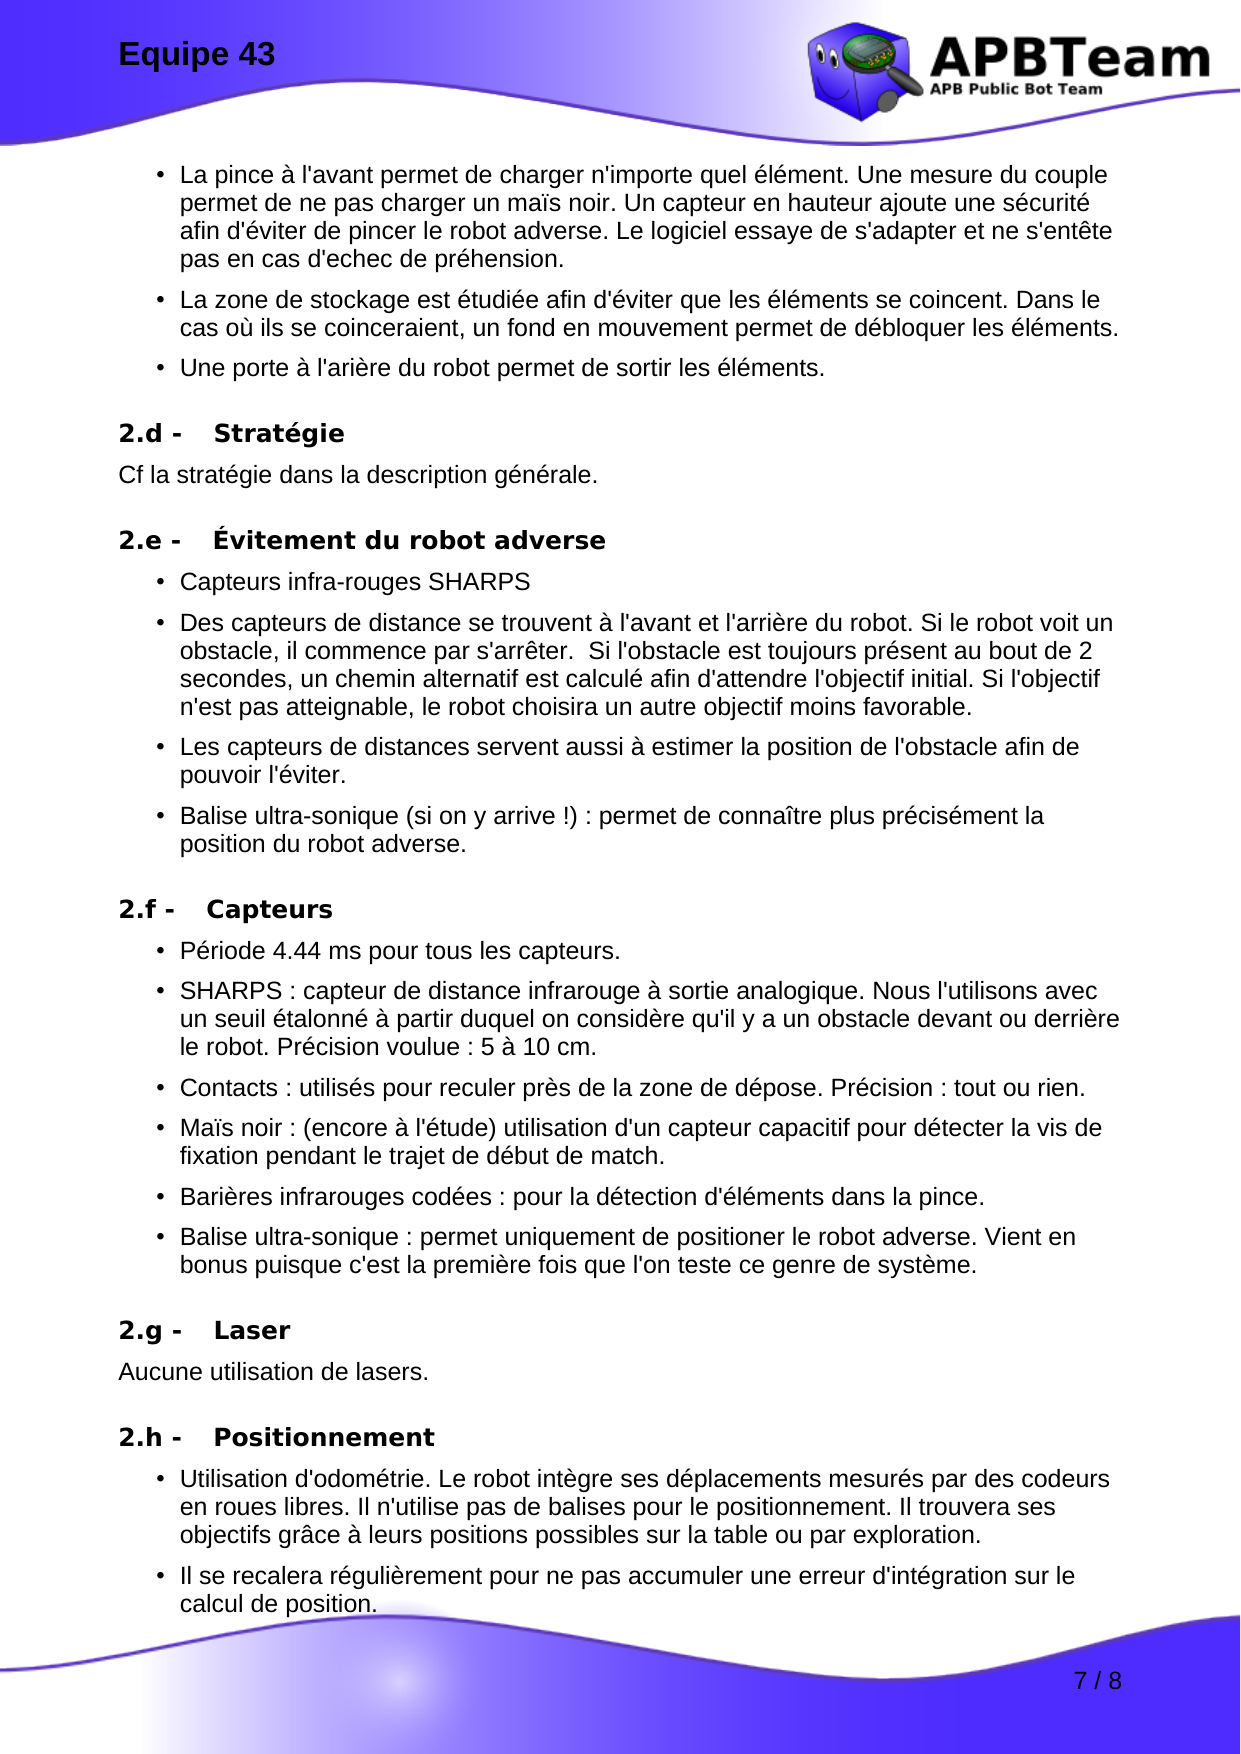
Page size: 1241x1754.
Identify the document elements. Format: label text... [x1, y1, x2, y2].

list Balise ultra-sonique : permet uniquement de positioner le robot adverse. Vient en bonus puisque c'est la première fois que l'on teste ce genre de système. [156, 1223, 1122, 1279]
picture [0, 0, 1241, 146]
list Maïs noir : (encore à l'étude) utilisation d'un capteur capacitif pour détecter la vis de fixation pendant le trajet de début de match. [156, 1114, 1122, 1170]
subtitle Positionnement [118, 1423, 1122, 1453]
subtitle Capteurs [118, 895, 1122, 924]
list Des capteurs de distance se trouvent à l'avant et l'arrière du robot. Si le robot voit un obstacle, il commence par s'arrêter. Si l'obstacle est toujours présent au bout de 2 secondes, un chemin alternatif est calculé afin d'attendre l'objectif initial. Si l'objectif n'est pas atteignable, le robot choisira un autre objectif moins favorable. [156, 609, 1122, 721]
text Aucune utilisation de lasers. [118, 1358, 1122, 1386]
list Les capteurs de distances servent aussi à estimer la position de l'obstacle afin de pouvoir l'éviter. [156, 733, 1122, 789]
list La zone de stockage est étudiée afin d'éviter que les éléments se coincent. Dans le cas où ils se coinceraient, un fond en mouvement permet de débloquer les éléments. [156, 286, 1122, 341]
picture [302, 1600, 310, 1611]
picture [253, 1600, 260, 1611]
list SHARPS : capteur de distance infrarouge à sortie analogique. Nous l'utilisons avec un seuil étalonné à partir duquel on considère qu'il y a un obstacle devant ou derrière le robot. Précision voulue : 5 à 10 cm. [156, 977, 1122, 1061]
list Il se recalera régulièrement pour ne pas accumuler une erreur d'intégration sur le calcul de position. [156, 1561, 1122, 1599]
list Barières infrarouges codées : pour la détection d'éléments dans la pince. [156, 1182, 1122, 1210]
picture [228, 1599, 234, 1611]
picture [346, 1600, 354, 1611]
picture [289, 1600, 296, 1611]
subtitle Stratégie [118, 419, 1122, 449]
list La pince à l'avant permet de charger n'importe quel élément. Une mesure du couple permet de ne pas charger un maïs noir. Un capteur en hauteur ajoute une sécurité afin d'éviter de pincer le robot adverse. Le logiciel essaye de s'adapter et ne s'entête pas en cas d'echec de préhension. [156, 161, 1122, 273]
list Utilisation d'odométrie. Le robot intègre ses déplacements mesurés par des codeurs en roues libres. Il n'utilise pas de balises pour le positionnement. Il trouvera ses objectifs grâce à leurs positions possibles sur la table ou par exploration. [156, 1465, 1122, 1549]
text Cf la stratégie dans la description générale. [118, 461, 1122, 489]
subtitle Évitement du robot adverse [118, 527, 1122, 556]
list Contacts : utilisés pour reculer près de la zone de dépose. Précision : tout ou rien. [156, 1073, 1122, 1101]
list Capteurs infra-rouges SHARPS [156, 568, 1122, 596]
subtitle Laser [118, 1316, 1122, 1346]
list Une porte à l'arière du robot permet de sortir les éléments. [156, 354, 1122, 382]
picture [195, 1605, 202, 1611]
list Période 4.44 ms pour tous les capteurs. [156, 937, 1122, 964]
list Balise ultra-sonique (si on y arrive !) : permet de connaître plus précisément la position du robot adverse. [156, 801, 1122, 857]
picture [0, 1599, 1241, 1754]
